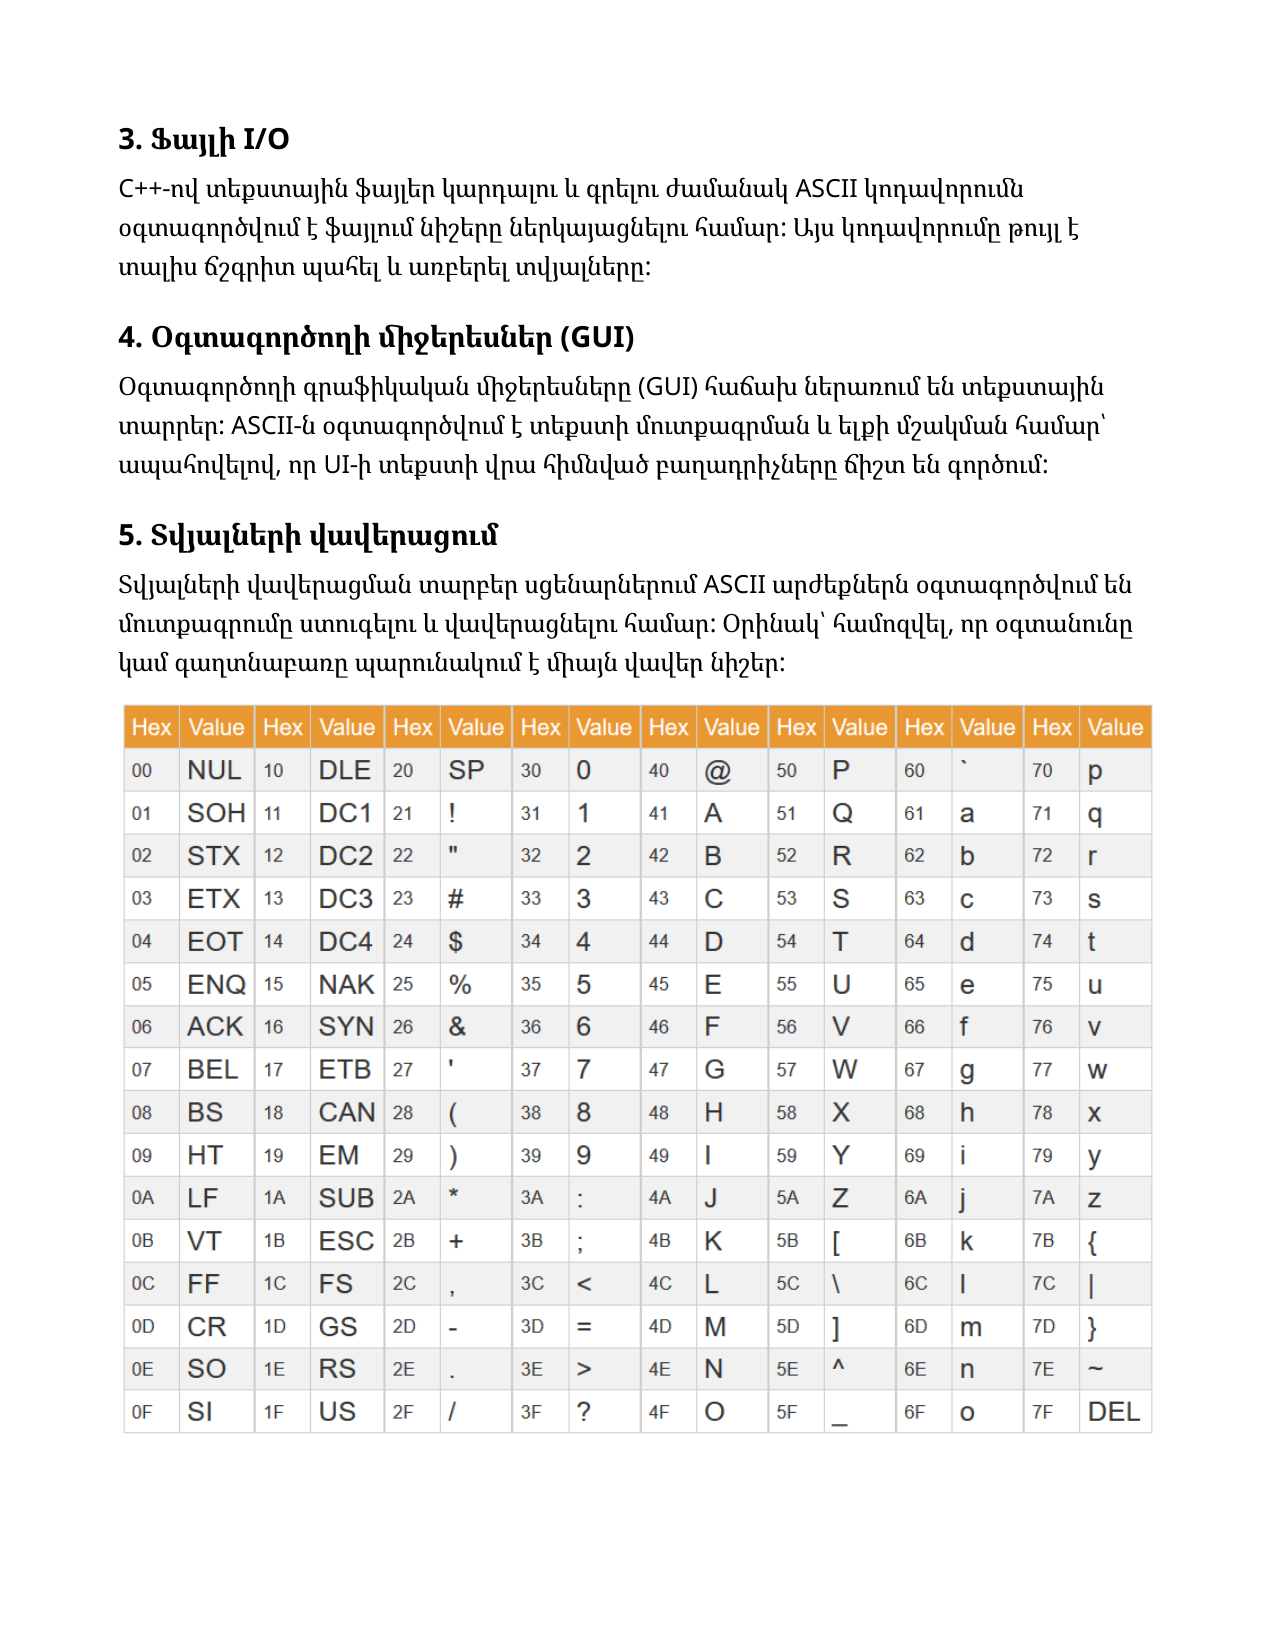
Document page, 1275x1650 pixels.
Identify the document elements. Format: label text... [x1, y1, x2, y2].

text Օգտագործողի գրաֆիկական միջերեսները (GUI) հաճախ ներառում են տեքստային տարրեր: ASCII-ն օգտագործվում է տեքստի մուտքագրման և ելքի մշակման համար՝ ապահովելով, որ UI-ի տեքստի վրա հիմնված բաղադրիչները ճիշտ են գործում: [118, 368, 1157, 480]
subtitle 4. Օգտագործողի միջերեսներ (GUI) [118, 316, 1157, 356]
picture [118, 698, 1157, 1439]
text Տվյալների վավերացման տարբեր սցենարներում ASCII արժեքներն օգտագործվում են մուտքագրումը ստուգելու և վավերացնելու համար: Օրինակ՝ համոզվել, որ օգտանունը կամ գաղտնաբառը պարունակում է միայն վավեր նիշեր: [118, 567, 1157, 679]
subtitle 5. Տվյալների վավերացում [118, 514, 1157, 554]
subtitle 3. Ֆայլի I/O [118, 118, 1157, 158]
text C++-ով տեքստային ֆայլեր կարդալու և գրելու ժամանակ ASCII կոդավորումն օգտագործվում է ֆայլում նիշերը ներկայացնելու համար: Այս կոդավորումը թույլ է տալիս ճշգրիտ պահել և առբերել տվյալները: [118, 170, 1157, 282]
